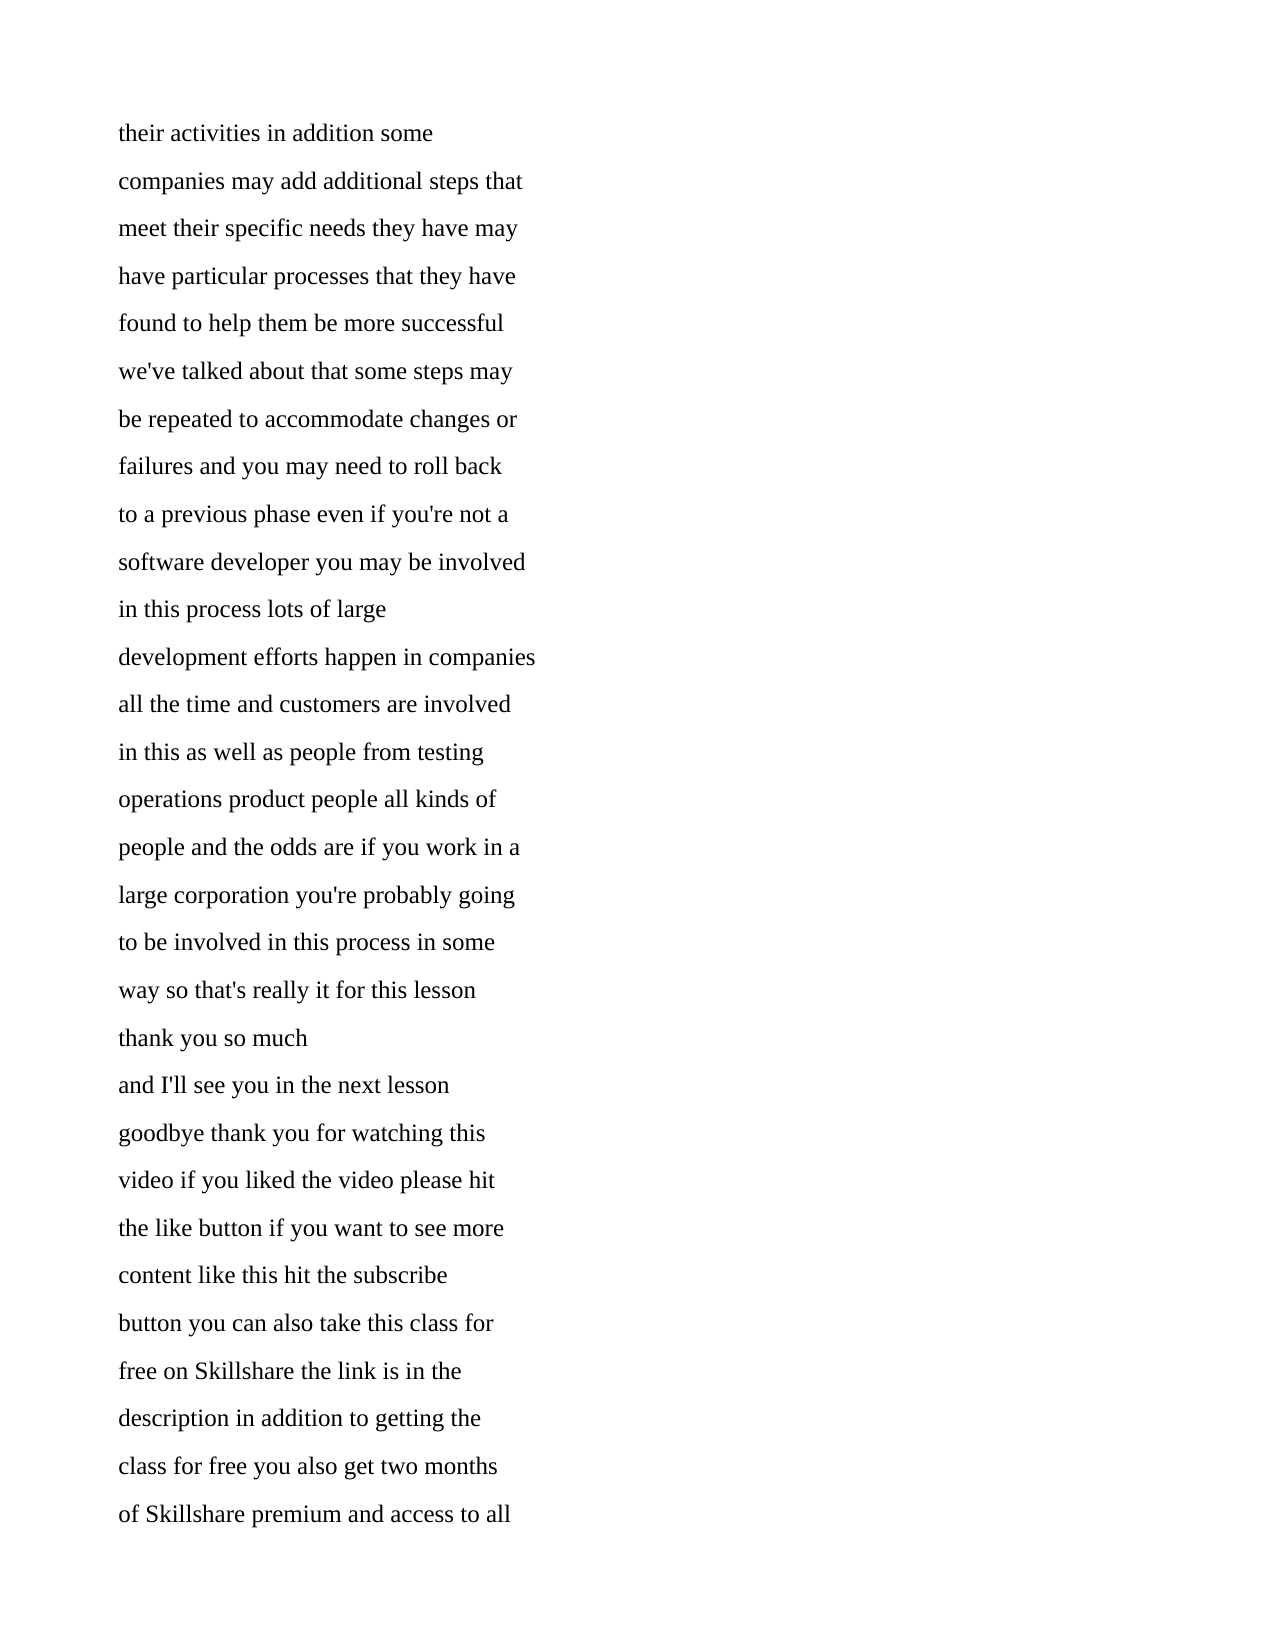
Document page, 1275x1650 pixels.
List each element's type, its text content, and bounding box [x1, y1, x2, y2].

text found to help them be more successful [118, 308, 1157, 337]
text video if you liked the video please hit [118, 1165, 1157, 1194]
text thank you so much [118, 1023, 1157, 1051]
text way so that's really it for this lesson [118, 975, 1157, 1004]
text class for free you also get two months [118, 1451, 1157, 1480]
text content like this hit the subscribe [118, 1261, 1157, 1289]
text to be involved in this process in some [118, 927, 1157, 956]
text goodbye thank you for watching this [118, 1118, 1157, 1147]
text their activities in addition some [118, 118, 1157, 147]
text people and the odds are if you work in a [118, 832, 1157, 861]
text free on Skillshare the link is in the [118, 1356, 1157, 1384]
text in this process lots of large [118, 594, 1157, 623]
text software developer you may be involved [118, 547, 1157, 575]
text be repeated to accommodate changes or [118, 404, 1157, 432]
text operations product people all kinds of [118, 784, 1157, 813]
text meet their specific needs they have may [118, 213, 1157, 242]
text failures and you may need to roll back [118, 451, 1157, 480]
text large corporation you're probably going [118, 880, 1157, 908]
text have particular processes that they have [118, 261, 1157, 290]
text all the time and customers are involved [118, 689, 1157, 718]
text button you can also take this class for [118, 1308, 1157, 1337]
text we've talked about that some steps may [118, 356, 1157, 385]
text of Skillshare premium and access to all [118, 1499, 1157, 1527]
text to a previous phase even if you're not a [118, 499, 1157, 528]
text in this as well as people from testing [118, 737, 1157, 766]
text companies may add additional steps that [118, 166, 1157, 194]
text description in addition to getting the [118, 1403, 1157, 1432]
text development efforts happen in companies [118, 642, 1157, 671]
text the like button if you want to see more [118, 1213, 1157, 1242]
text and I'll see you in the next lesson [118, 1070, 1157, 1099]
